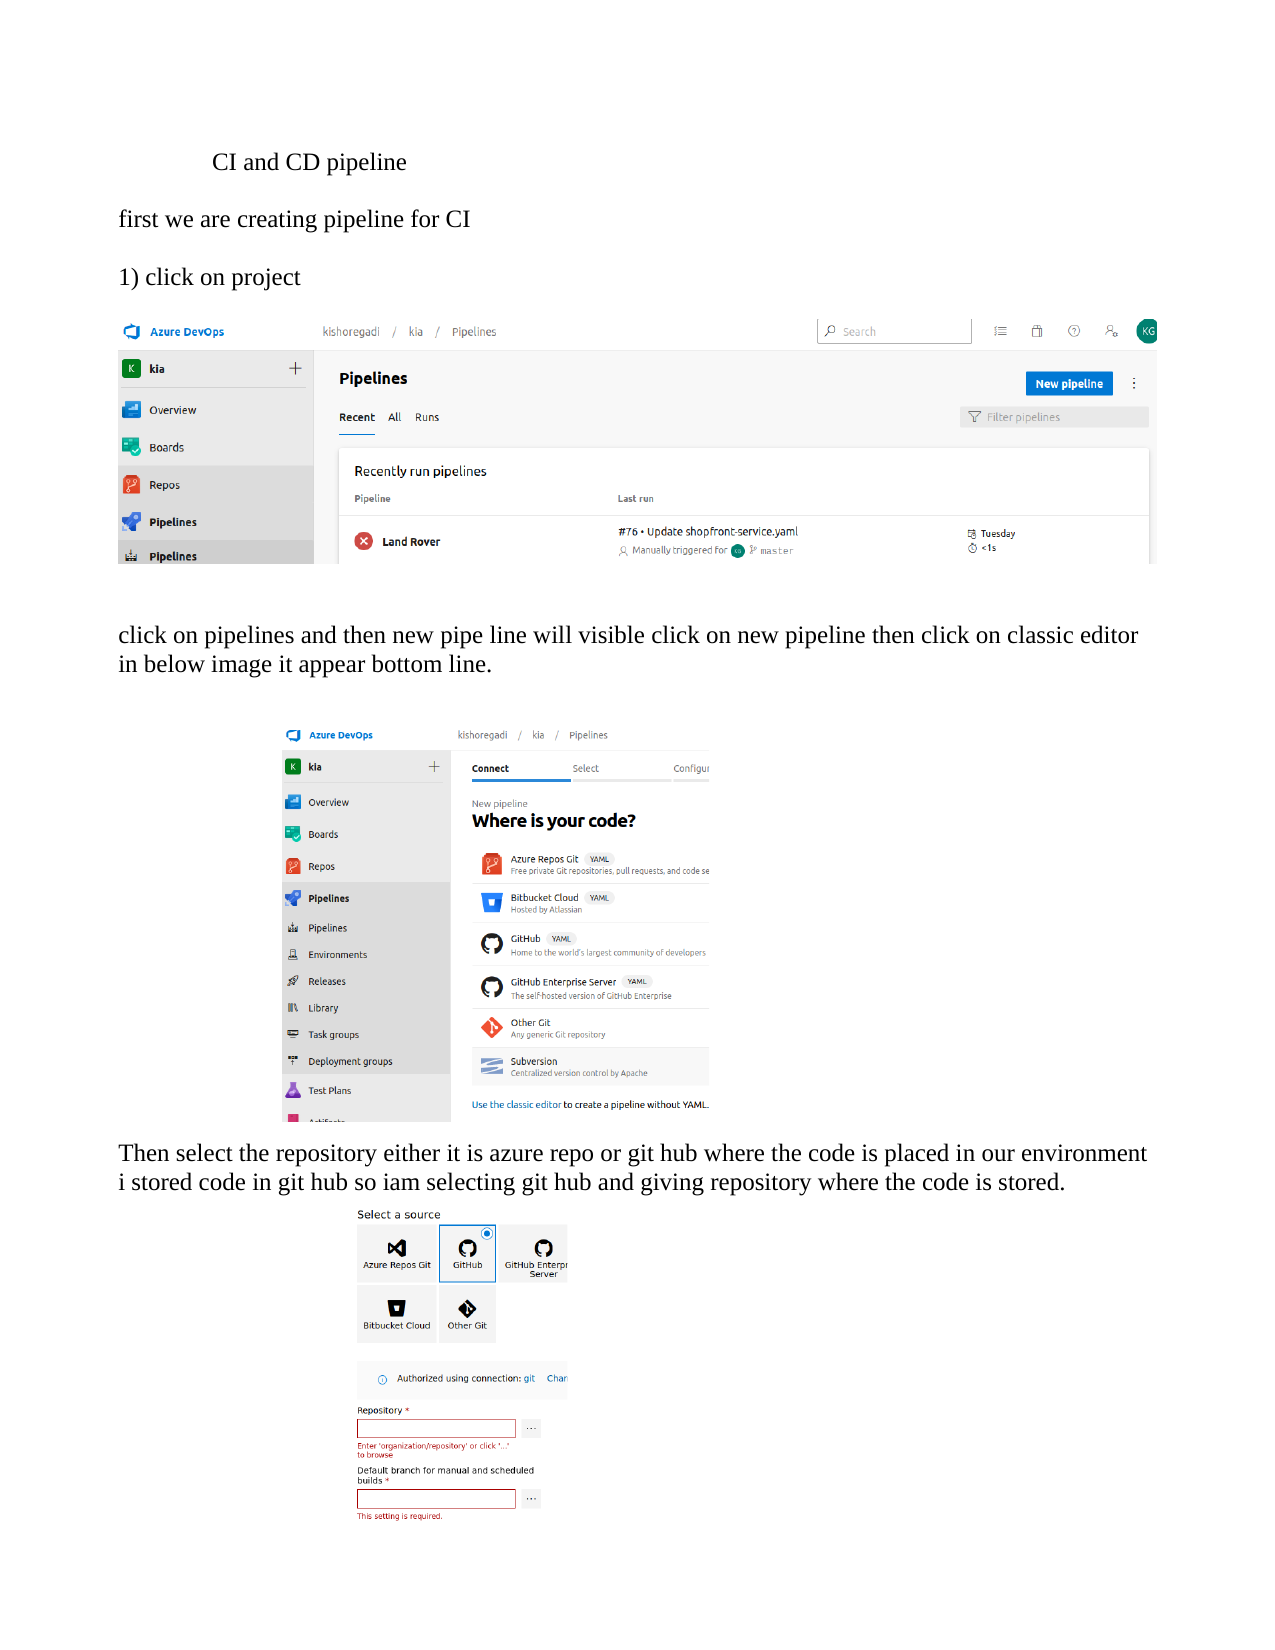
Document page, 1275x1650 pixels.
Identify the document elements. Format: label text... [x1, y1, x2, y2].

text 1) click on project [118, 262, 1157, 291]
text click on pipelines and then new pipe line will visible click on new pipeline then click on classic editor in below image it appear bottom line. [118, 621, 1157, 678]
picture [355, 1203, 568, 1530]
text Then select the repository either it is azure repo or git hub where the code is placed in our environment i stored code in git hub so iam selecting git hub and giving repository where the code is stored. [118, 1138, 1157, 1196]
picture [282, 730, 710, 1122]
text CI and CD pipeline [118, 147, 1157, 176]
picture [118, 319, 1157, 564]
text first we are creating pipeline for CI [118, 204, 1157, 233]
